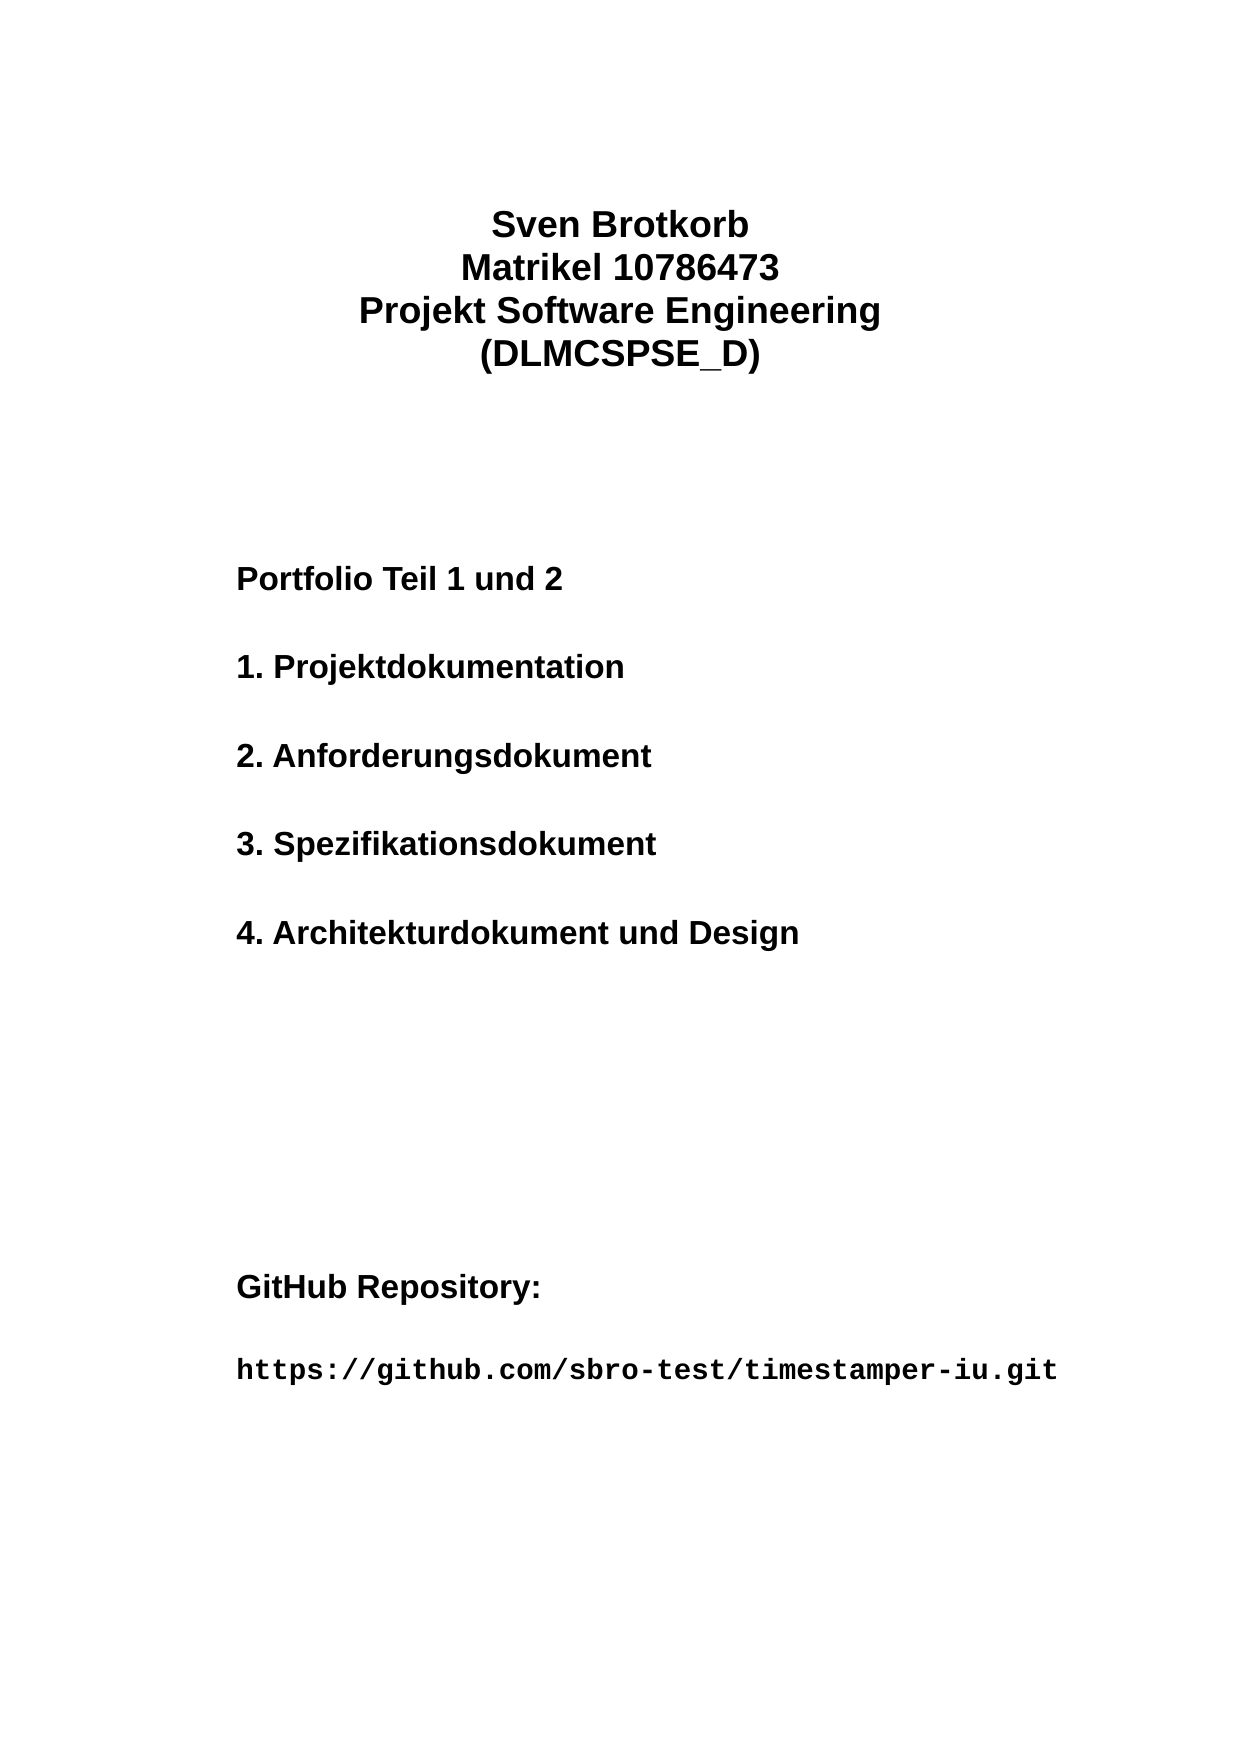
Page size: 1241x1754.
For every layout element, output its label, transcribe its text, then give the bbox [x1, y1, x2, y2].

text 2. Anforderungsdokument [236, 736, 1122, 774]
subtitle Sven Brotkorb Matrikel 10786473 Projekt Software Engineering (DLMCSPSE_D) [118, 202, 1122, 374]
text 4. Architekturdokument und Design [236, 913, 1122, 951]
text 3. Spezifikationsdokument [236, 824, 1122, 863]
text GitHub Repository: [236, 1267, 1122, 1305]
text https://github.com/sbro-test/timestamper-iu.git [236, 1355, 1122, 1388]
text 1. Projektdokumentation [236, 648, 1122, 686]
text Portfolio Teil 1 und 2 [236, 559, 1122, 598]
